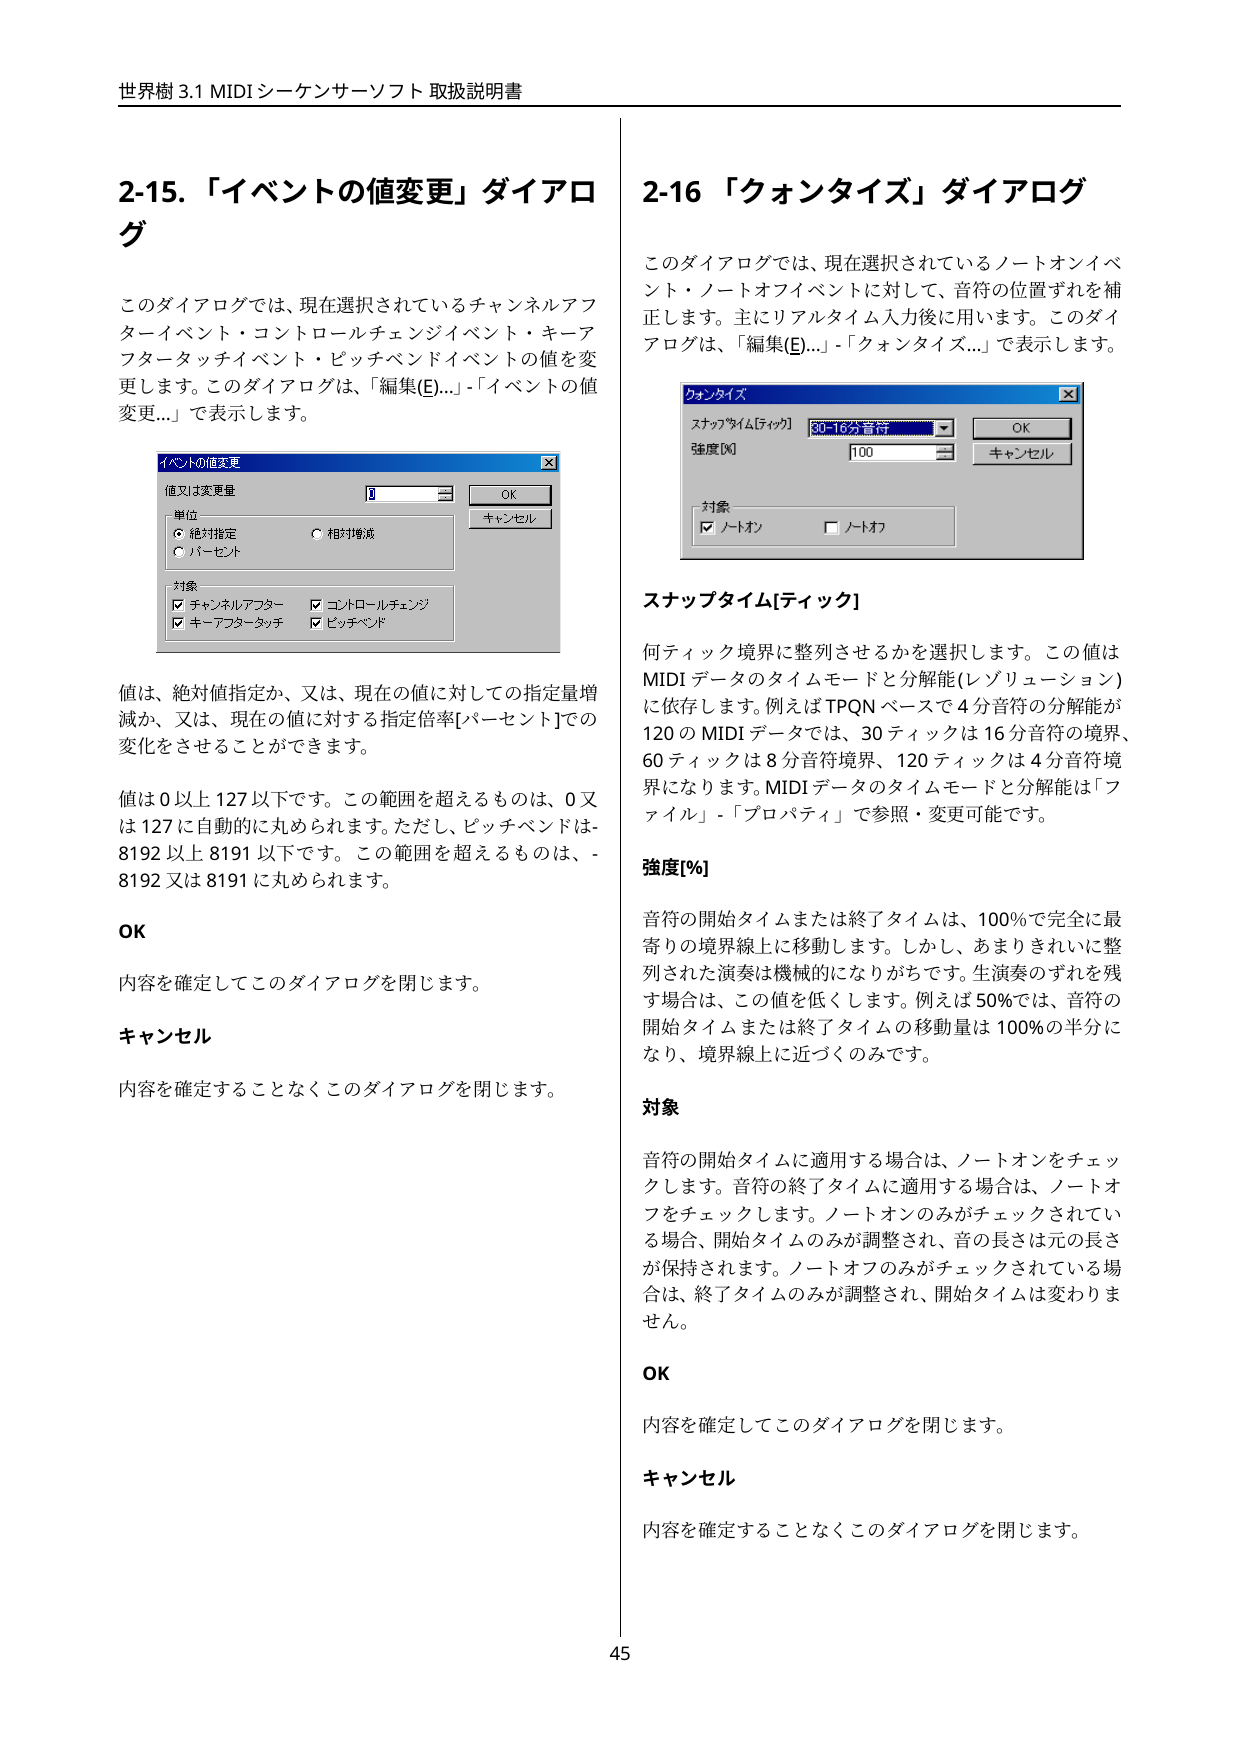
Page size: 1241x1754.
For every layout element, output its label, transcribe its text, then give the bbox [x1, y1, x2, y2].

subtitle 2-16 「クォンタイズ」ダイアログ [642, 169, 1122, 211]
text OK [118, 918, 598, 944]
text 値は、絶対値指定か、又は、現在の値に対しての指定量増減か、又は、現在の値に対する指定倍率[パーセント]での変化をさせることができます。 [118, 678, 598, 759]
text 内容を確定することなくこのダイアログを閉じます。 [642, 1516, 1122, 1543]
text このダイアログでは、現在選択されているノートオンイベント・ノートオフイベントに対して、音符の位置ずれを補正します。主にリアルタイム入力後に用います。このダイアログは、「編集(E)...」-「クォンタイズ...」で表示します。 [642, 249, 1122, 357]
text キャンセル [642, 1463, 1122, 1491]
text 値は0以上127以下です。この範囲を超えるものは、0又は127に自動的に丸められます。ただし、ピッチベンドは-8192以上8191以下です。この範囲を超えるものは、-8192又は8191に丸められます。 [118, 785, 598, 893]
text スナップタイム[ティック] [642, 586, 1122, 613]
text OK [642, 1360, 1122, 1385]
text 何ティック境界に整列させるかを選択します。この値はMIDIデータのタイムモードと分解能(レゾリューション)に依存します。例えばTPQNベースで4分音符の分解能が120のMIDIデータでは、30ティックは16分音符の境界、60ティックは8分音符境界、120ティックは4分音符境界になります。MIDIデータのタイムモードと分解能は「ファイル」-「プロパティ」で参照・変更可能です。 [642, 638, 1122, 827]
text 強度[%] [642, 853, 1122, 880]
text 音符の開始タイムまたは終了タイムは、100％で完全に最寄りの境界線上に移動します。しかし、あまりきれいに整列された演奏は機械的になりがちです。生演奏のずれを残す場合は、この値を低くします。例えば50%では、音符の開始タイムまたは終了タイムの移動量は100%の半分になり、境界線上に近づくのみです。 [642, 905, 1122, 1067]
text 内容を確定してこのダイアログを閉じます。 [118, 969, 598, 996]
text キャンセル [118, 1022, 598, 1049]
text 音符の開始タイムに適用する場合は、ノートオンをチェックします。音符の終了タイムに適用する場合は、ノートオフをチェックします。ノートオンのみがチェックされている場合、開始タイムのみが調整され、音の長さは元の長さが保持されます。ノートオフのみがチェックされている場合は、終了タイムのみが調整され、開始タイムは変わりません。 [642, 1145, 1122, 1334]
text 内容を確定してこのダイアログを閉じます。 [642, 1411, 1122, 1438]
subtitle 2-15. 「イベントの値変更」ダイアログ [118, 169, 598, 253]
text 内容を確定することなくこのダイアログを閉じます。 [118, 1074, 598, 1101]
picture [156, 451, 561, 653]
text 対象 [642, 1093, 1122, 1120]
text このダイアログでは、現在選択されているチャンネルアフターイベント・コントロールチェンジイベント・キーアフタータッチイベント・ピッチベンドイベントの値を変更します。このダイアログは、「編集(E)...」-「イベントの値変更...」で表示します。 [118, 291, 598, 426]
picture [680, 382, 1084, 560]
